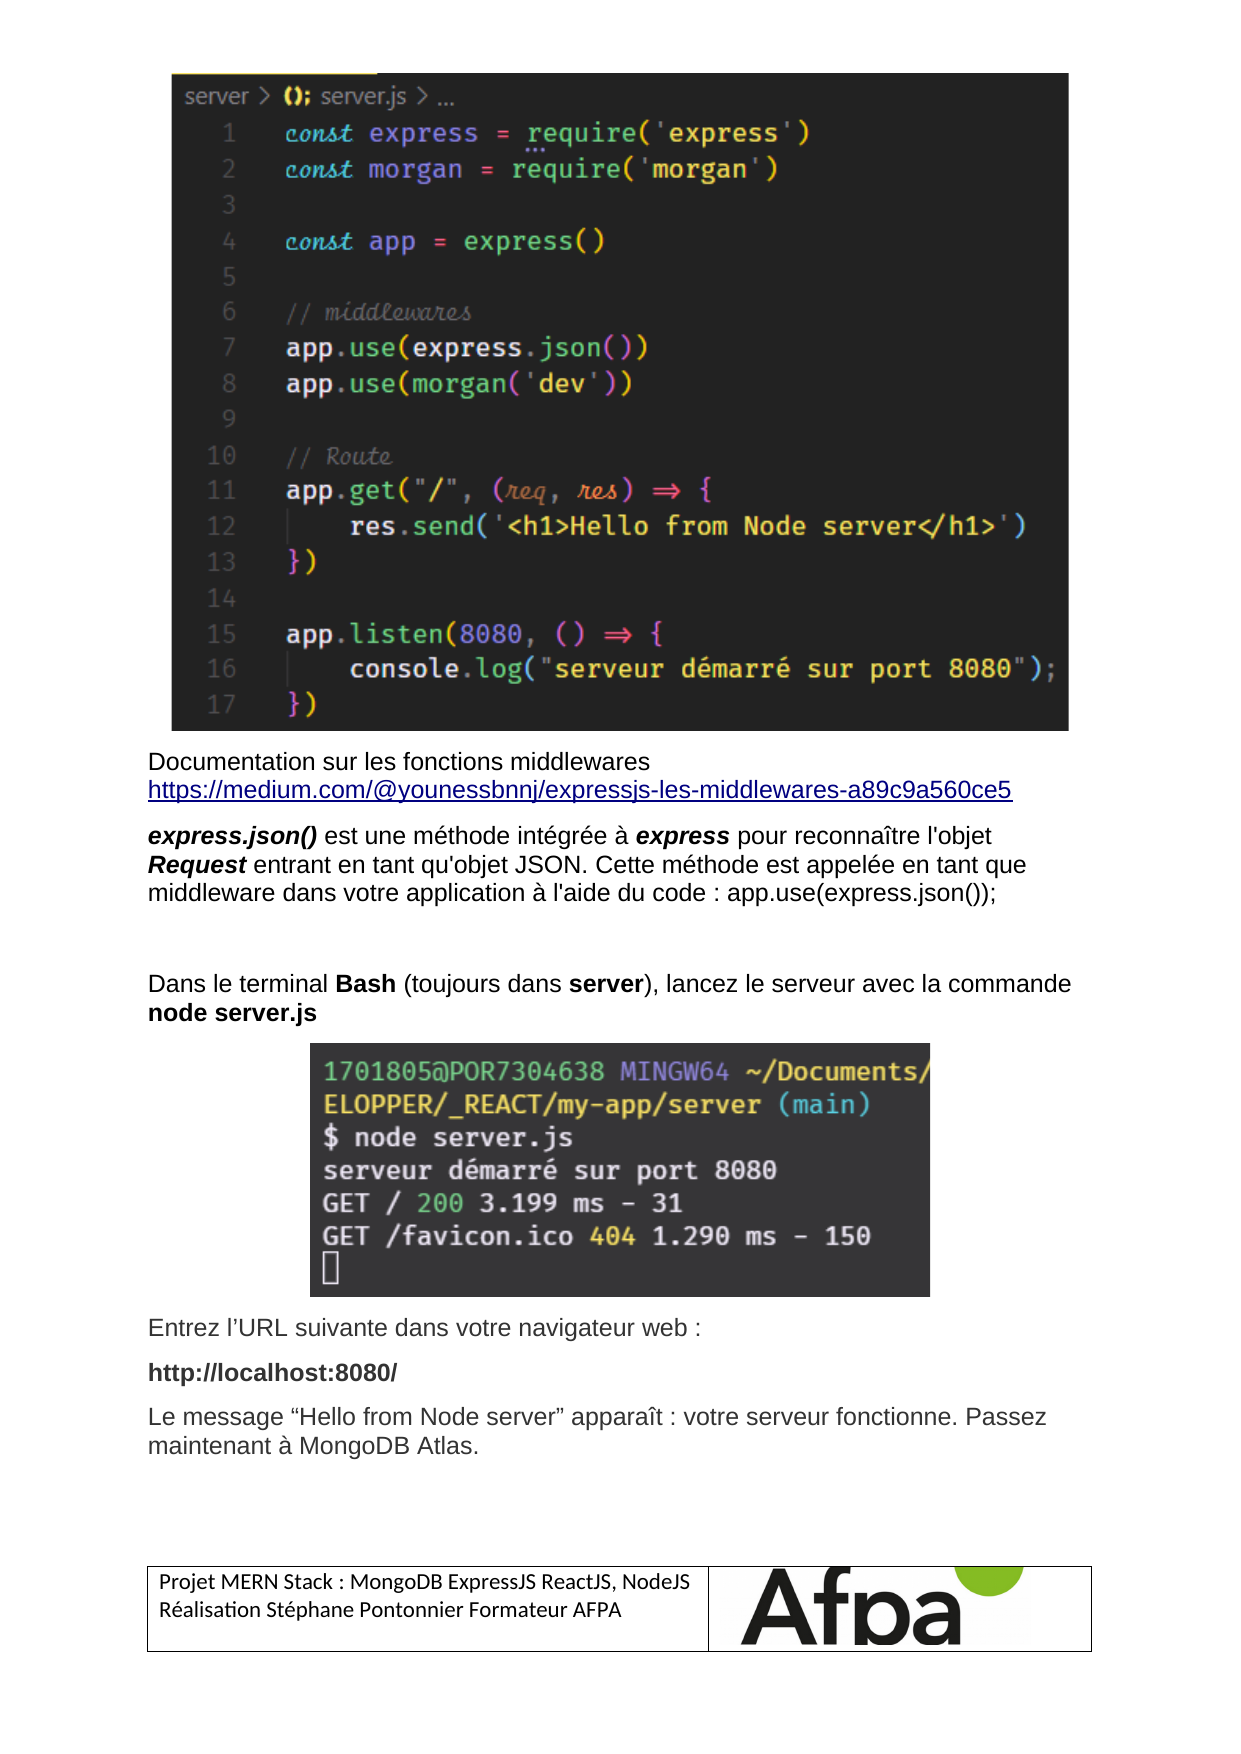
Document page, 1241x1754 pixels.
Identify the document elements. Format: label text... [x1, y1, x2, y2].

text Documentation sur les fonctions middlewares https://medium.com/@younessbnnj/expressjs-les-middlewares-a89c9a560ce5 [148, 747, 1093, 804]
text Le message “Hello from Node server” apparaît : votre serveur fonctionne. Passez maintenant à MongoDB Atlas. [148, 1402, 1093, 1459]
text Dans le terminal Bash (toujours dans server), lancez le serveur avec la commande node server.js [148, 969, 1093, 1027]
text http://localhost:8080/ [148, 1358, 1093, 1386]
text express.json() est une méthode intégrée à express pour reconnaître l'objet Request entrant en tant qu'objet JSON. Cette méthode est appelée en tant que middleware dans votre application à l'aide du code : app.use(express.json()); [148, 821, 1093, 907]
text Entrez l’URL suivante dans votre navigateur web : [148, 1313, 1093, 1342]
